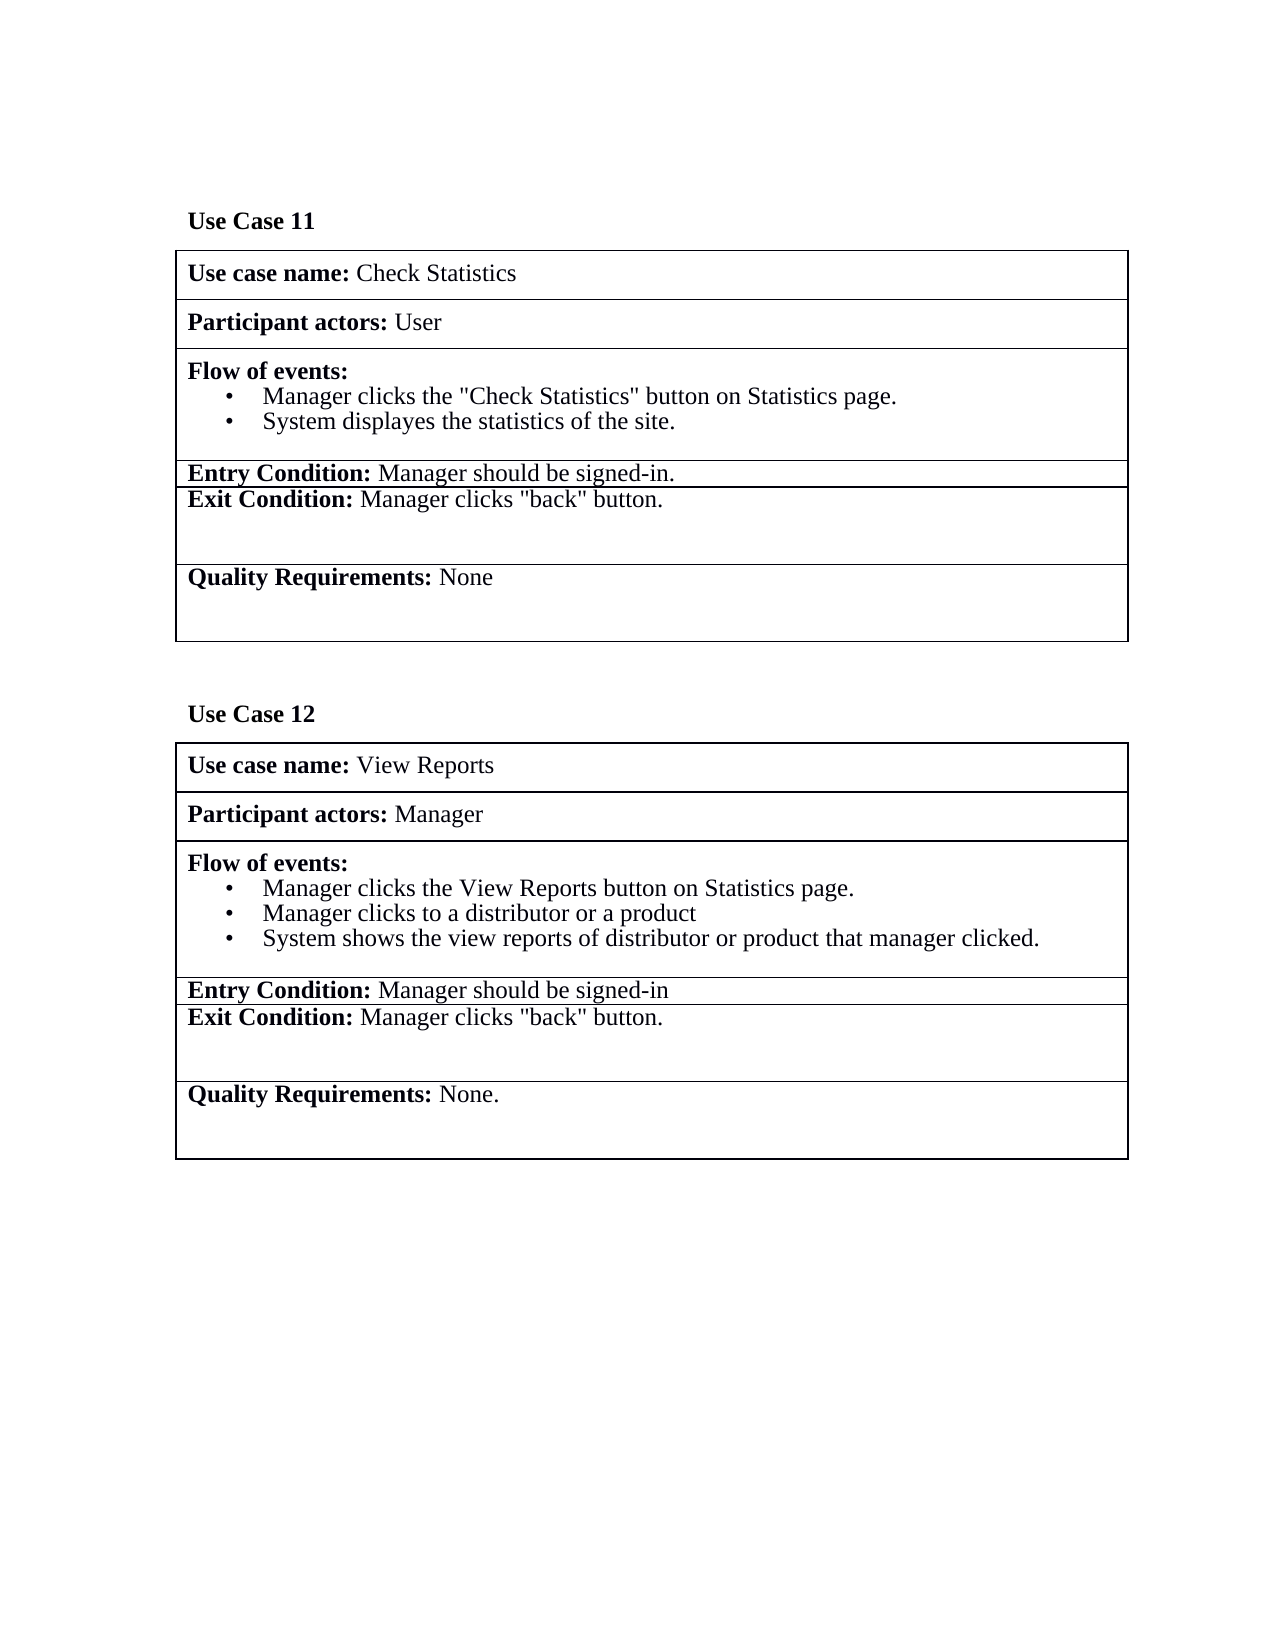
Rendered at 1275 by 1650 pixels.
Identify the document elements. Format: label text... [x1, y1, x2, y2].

table_cell Quality Requirements: None. [177, 1082, 1127, 1158]
table_cell Entry Condition: Manager should be signed-in [177, 978, 1127, 1003]
table_cell Participant actors: User [177, 300, 1127, 347]
text Use Case 12 [187, 692, 1087, 729]
table_cell Entry Condition: Manager should be signed-in. [177, 461, 1127, 486]
table_cell Quality Requirements: None [177, 565, 1127, 641]
table_cell Exit Condition: Manager clicks "back" button. [177, 1005, 1127, 1081]
table_header Use case name: View Reports [177, 744, 1127, 791]
table_cell Flow of events: Manager clicks the View Reports button on Statistics page. Manager clicks to a distributor or a product System shows the view reports of distributor or product that manager clicked. [177, 842, 1127, 977]
text Use Case 11 [187, 199, 1087, 237]
table_cell Participant actors: Manager [177, 793, 1127, 840]
table_header Use case name: Check Statistics [177, 251, 1127, 298]
table_cell Flow of events: Manager clicks the "Check Statistics" button on Statistics page. System displayes the statistics of the site. [177, 349, 1127, 459]
table_cell Exit Condition: Manager clicks "back" button. [177, 488, 1127, 563]
